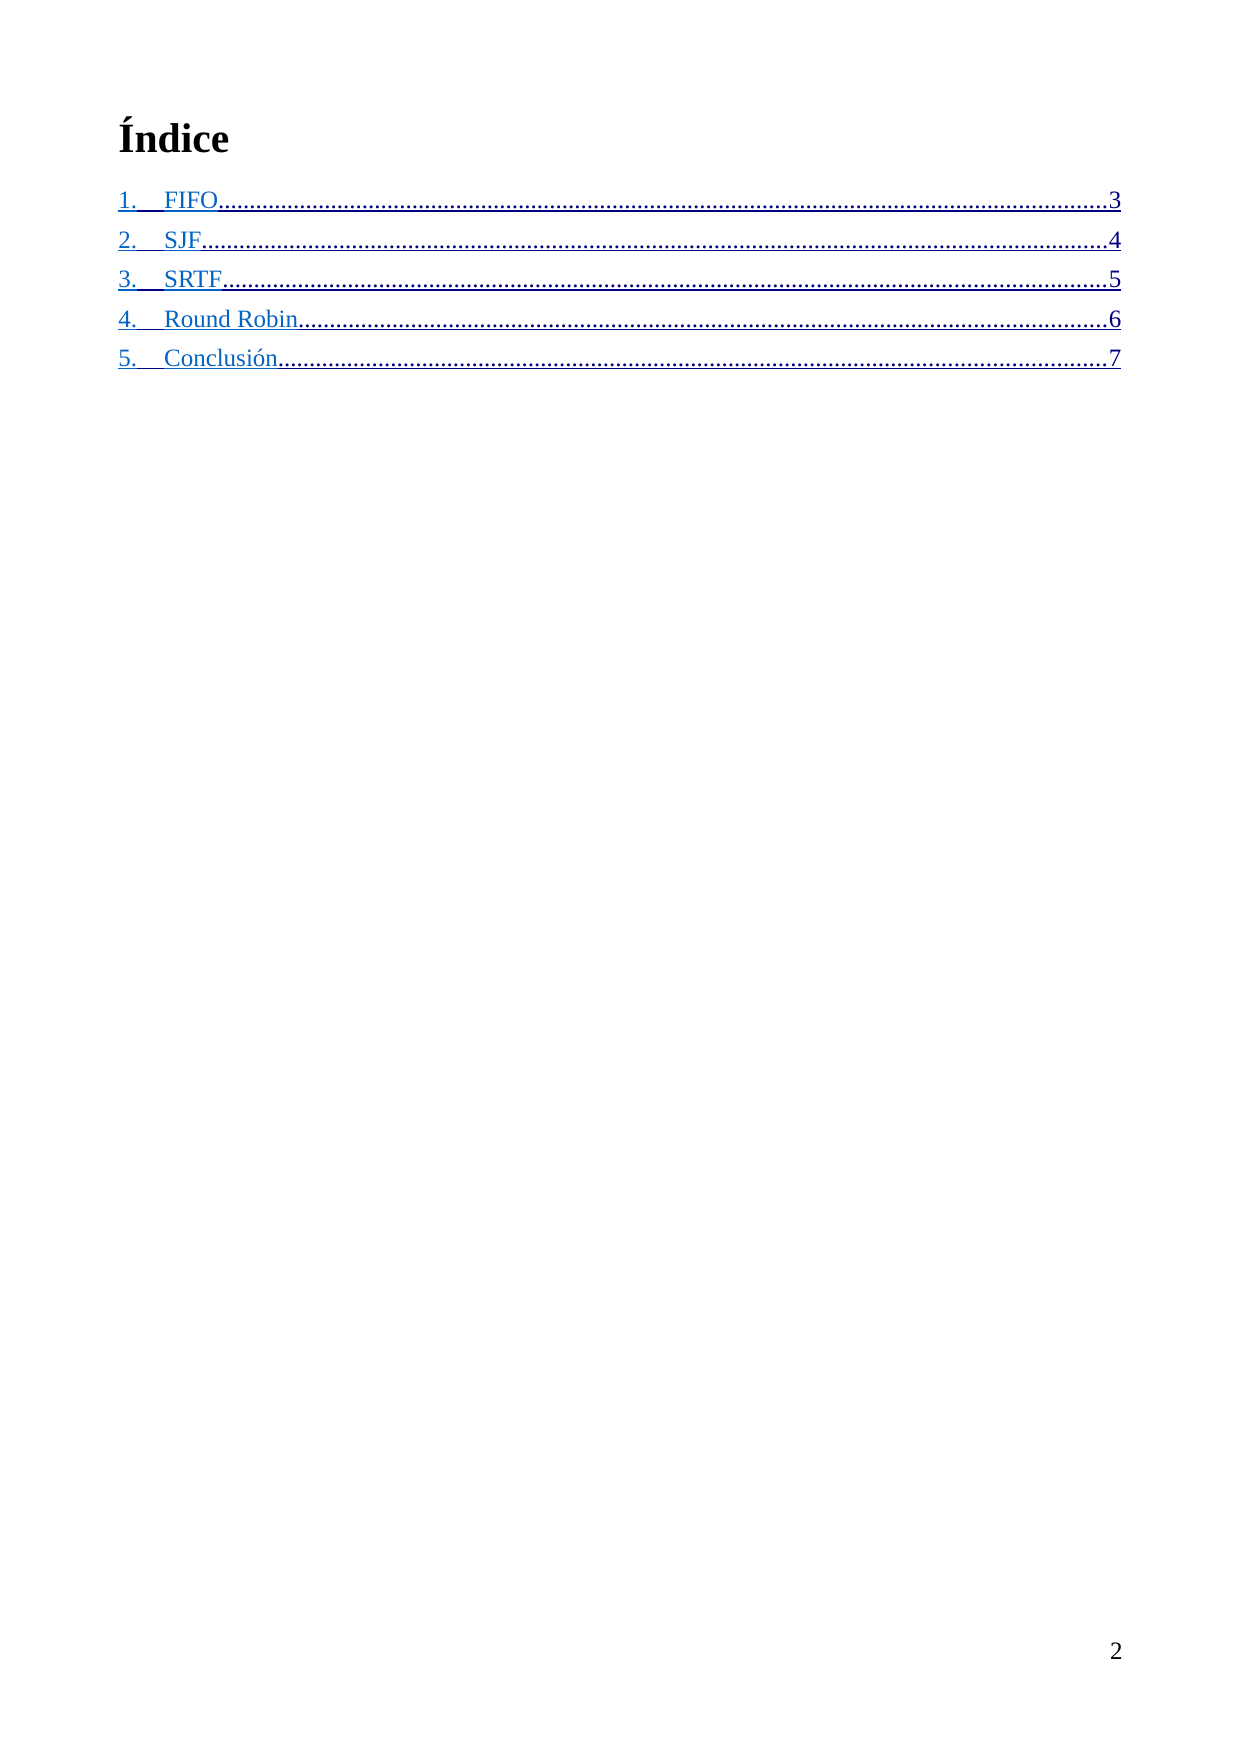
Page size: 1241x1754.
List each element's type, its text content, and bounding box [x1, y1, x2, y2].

text 2. SJF 4 [118, 225, 1122, 254]
text 3. SRTF 5 [118, 264, 1122, 293]
text 4. Round Robin 6 [118, 304, 1122, 333]
text 5. Conclusión 7 [118, 343, 1122, 372]
text 1. FIFO 3 [118, 185, 1122, 214]
text Índice [118, 113, 1122, 161]
